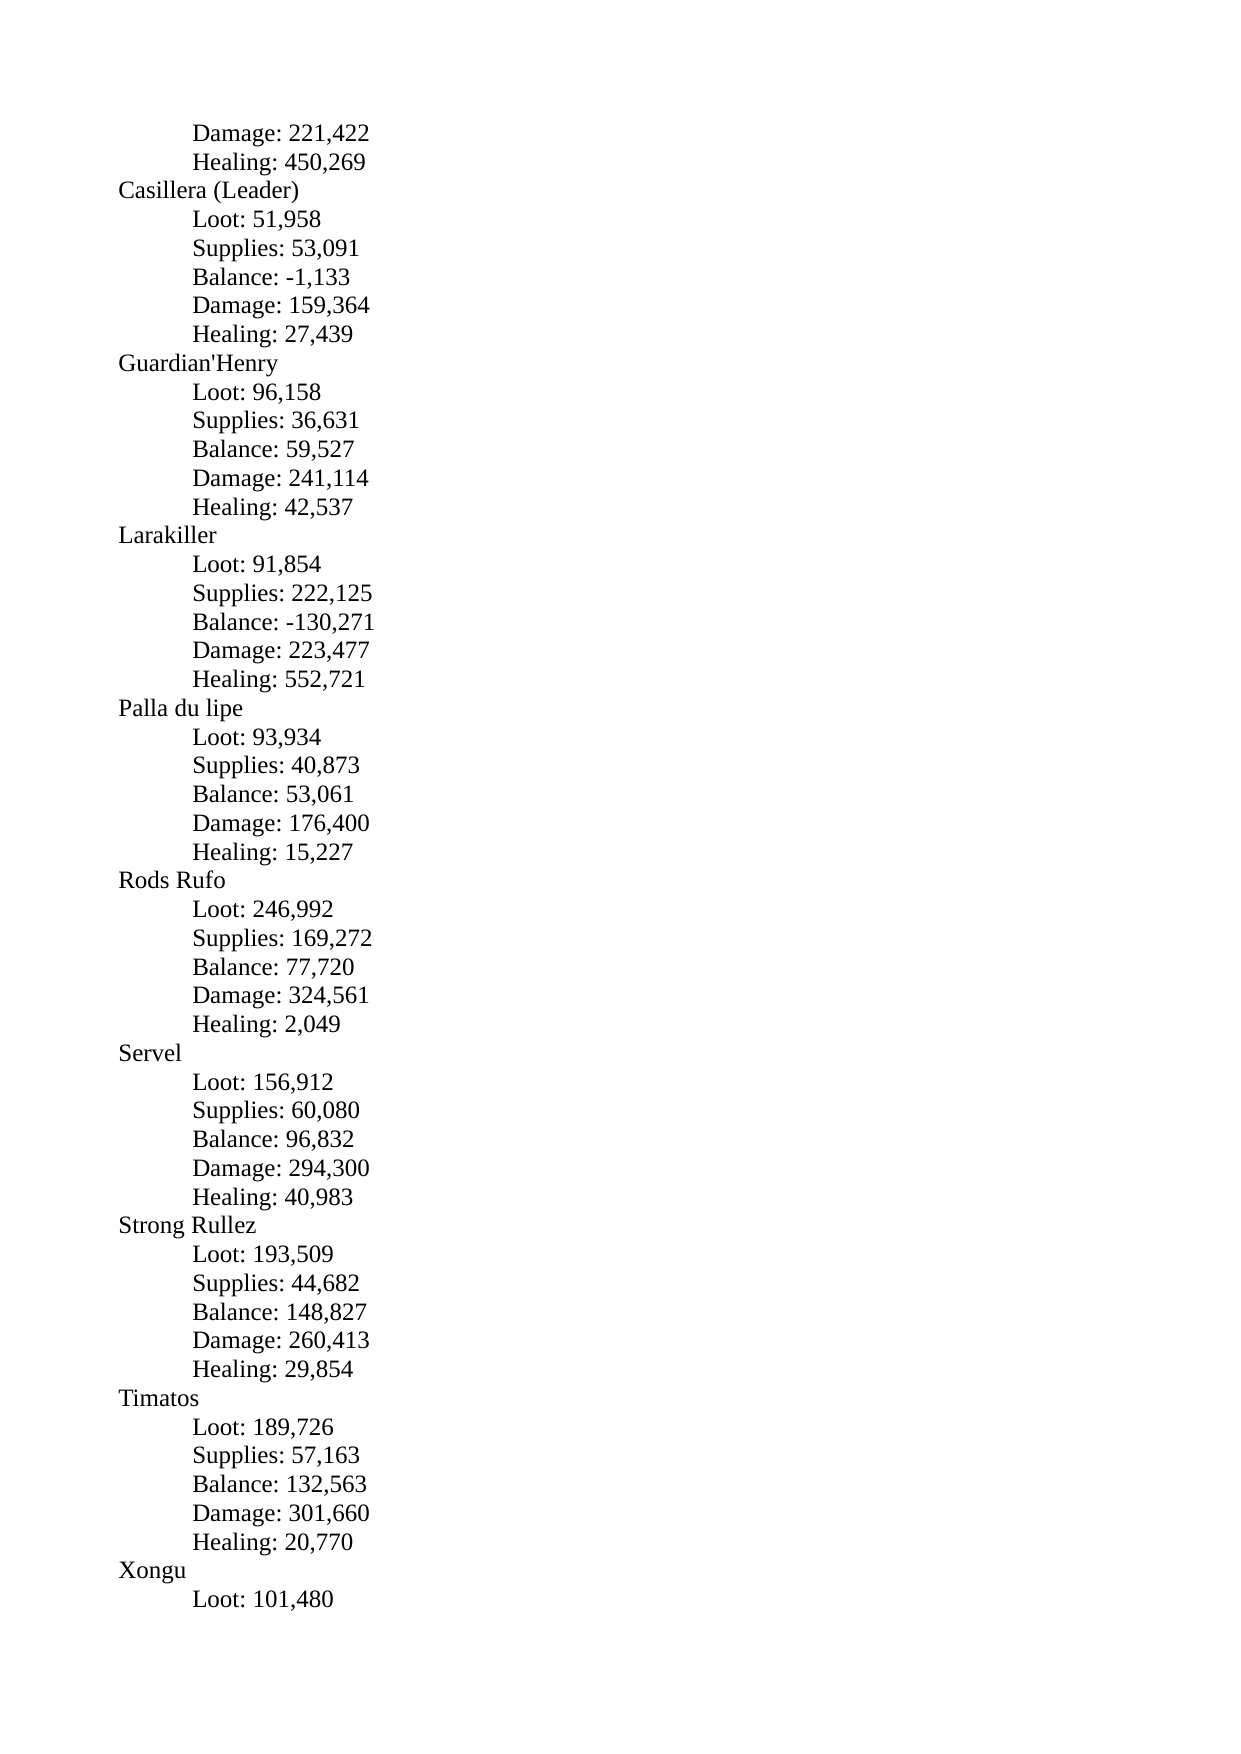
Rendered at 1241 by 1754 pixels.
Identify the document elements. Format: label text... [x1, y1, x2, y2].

text Healing: 27,439 [118, 319, 1122, 348]
text Balance: 148,827 [118, 1297, 1122, 1326]
text Damage: 241,114 [118, 463, 1122, 492]
text Supplies: 53,091 [118, 233, 1122, 262]
text Healing: 2,049 [118, 1009, 1122, 1038]
text Damage: 159,364 [118, 291, 1122, 319]
text Healing: 40,983 [118, 1182, 1122, 1211]
text Strong Rullez [118, 1211, 1122, 1239]
text Balance: 96,832 [118, 1124, 1122, 1153]
text Balance: 77,720 [118, 952, 1122, 981]
text Supplies: 40,873 [118, 751, 1122, 779]
text Damage: 223,477 [118, 636, 1122, 664]
text Balance: 53,061 [118, 779, 1122, 808]
text Timatos [118, 1383, 1122, 1412]
text Supplies: 222,125 [118, 578, 1122, 607]
text Supplies: 36,631 [118, 406, 1122, 434]
text Xongu [118, 1556, 1122, 1584]
text Supplies: 57,163 [118, 1441, 1122, 1469]
text Loot: 189,726 [118, 1412, 1122, 1441]
text Larakiller [118, 521, 1122, 549]
text Healing: 20,770 [118, 1527, 1122, 1556]
text Loot: 101,480 [118, 1584, 1122, 1613]
text Damage: 294,300 [118, 1153, 1122, 1182]
text Loot: 51,958 [118, 204, 1122, 233]
text Damage: 176,400 [118, 808, 1122, 837]
text Loot: 91,854 [118, 549, 1122, 578]
text Rods Rufo [118, 866, 1122, 894]
text Loot: 93,934 [118, 722, 1122, 751]
text Loot: 96,158 [118, 377, 1122, 406]
text Supplies: 60,080 [118, 1096, 1122, 1124]
text Palla du lipe [118, 693, 1122, 722]
text Supplies: 169,272 [118, 923, 1122, 952]
text Balance: -130,271 [118, 607, 1122, 636]
text Healing: 42,537 [118, 492, 1122, 521]
text Supplies: 44,682 [118, 1268, 1122, 1297]
text Damage: 260,413 [118, 1326, 1122, 1354]
text Balance: 132,563 [118, 1469, 1122, 1498]
text Healing: 552,721 [118, 664, 1122, 693]
text Damage: 221,422 [118, 118, 1122, 147]
text Loot: 156,912 [118, 1067, 1122, 1096]
text Loot: 193,509 [118, 1239, 1122, 1268]
text Damage: 324,561 [118, 981, 1122, 1009]
text Damage: 301,660 [118, 1498, 1122, 1527]
text Healing: 15,227 [118, 837, 1122, 866]
text Servel [118, 1038, 1122, 1067]
text Loot: 246,992 [118, 894, 1122, 923]
text Healing: 450,269 [118, 147, 1122, 176]
text Balance: 59,527 [118, 434, 1122, 463]
text Casillera (Leader) [118, 176, 1122, 204]
text Healing: 29,854 [118, 1354, 1122, 1383]
text Balance: -1,133 [118, 262, 1122, 291]
text Guardian'Henry [118, 348, 1122, 377]
